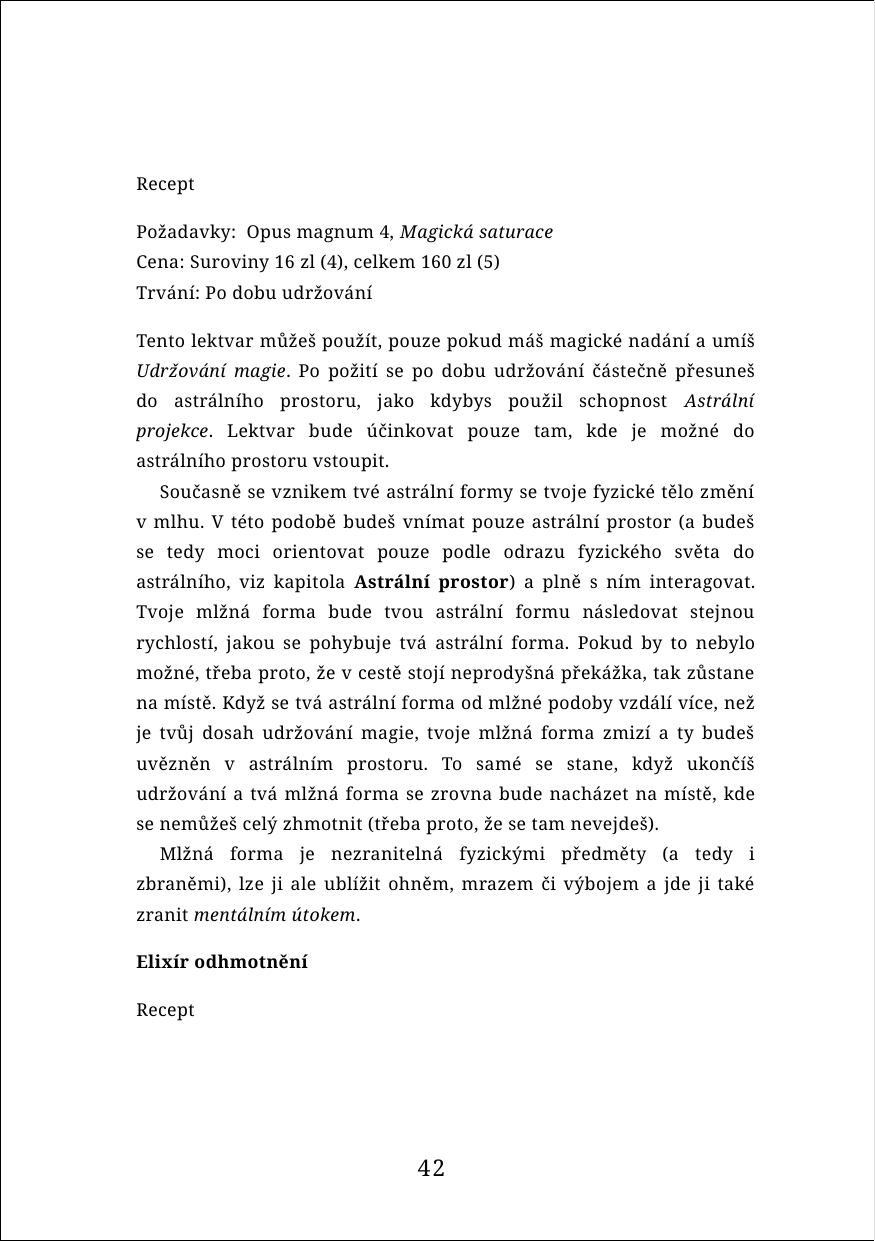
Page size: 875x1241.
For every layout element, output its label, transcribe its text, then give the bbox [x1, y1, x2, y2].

text Elixír odhmotnění [136, 950, 756, 974]
text Požadavky: Opus magnum 4, Magická saturace Cena: Suroviny 16 zl (4), celkem 160 zl (5) Trvání: Po dobu udržování [136, 220, 756, 304]
text Recept [136, 172, 756, 196]
text Tento lektvar můžeš použít, pouze pokud máš magické nadání a umíš Udržování magie. Po požití se po dobu udržování částečně přesuneš do astrálního prostoru, jako kdybys použil schopnost Astrální projekce. Lektvar bude účinkovat pouze tam, kde je možné do astrálního prostoru vstoupit. Současně se vznikem tvé astrální formy se tvoje fyzické tělo změní v mlhu. V této podobě budeš vnímat pouze astrální prostor (a budeš se tedy moci orientovat pouze podle odrazu fyzického světa do astrálního, viz kapitola Astrální prostor) a plně s ním interagovat. Tvoje mlžná forma bude tvou astrální formu následovat stejnou rychlostí, jakou se pohybuje tvá astrální forma. Pokud by to nebylo možné, třeba proto, že v cestě stojí neprodyšná překážka, tak zůstane na místě. Když se tvá astrální forma od mlžné podoby vzdálí více, než je tvůj dosah udržování magie, tvoje mlžná forma zmizí a ty budeš uvězněn v astrálním prostoru. To samé se stane, když ukončíš udržování a tvá mlžná forma se zrovna bude nacházet na místě, kde se nemůžeš celý zhmotnit (třeba proto, že se tam nevejdeš). Mlžná forma je nezranitelná fyzickými předměty (a tedy i zbraněmi), lze ji ale ublížit ohněm, mrazem či výbojem a jde ji také zranit mentálním útokem. [136, 328, 756, 926]
text Recept [136, 998, 756, 1022]
